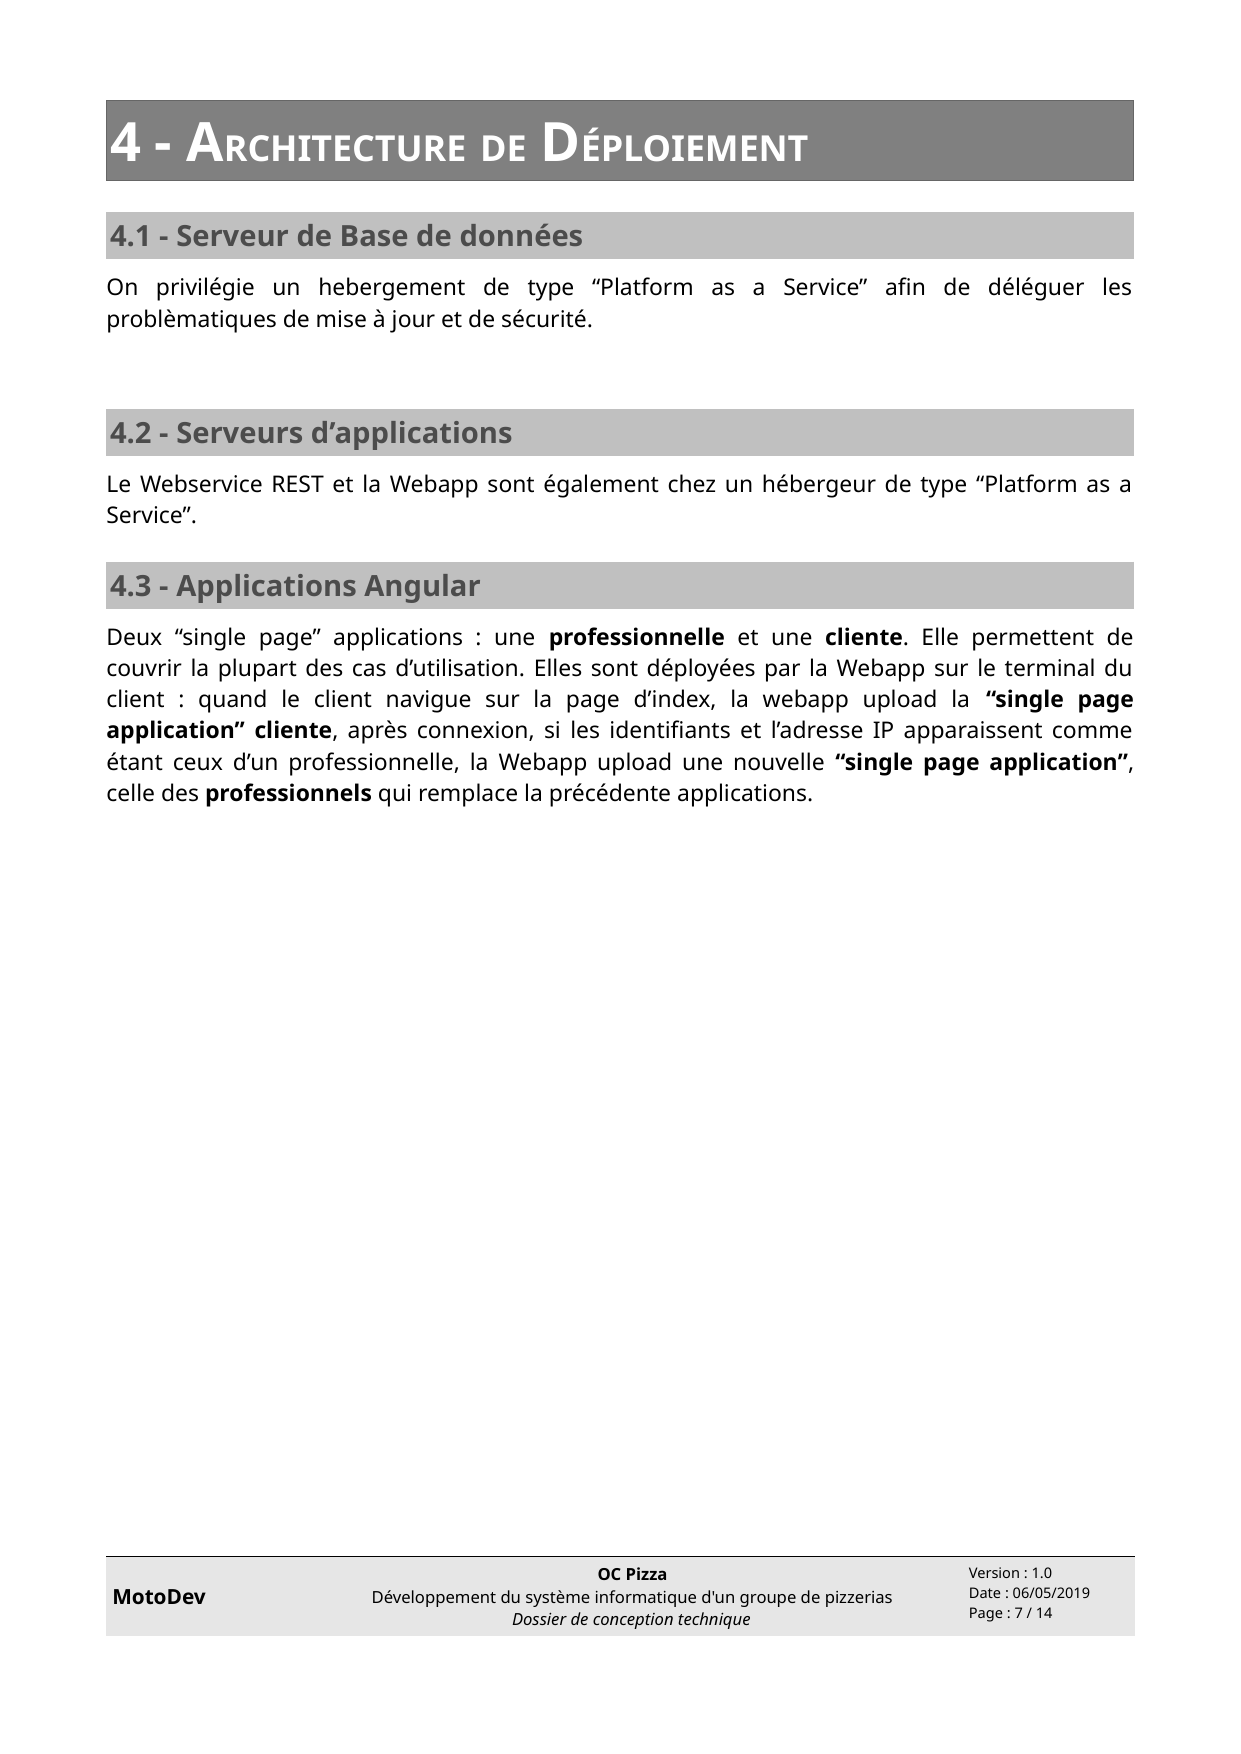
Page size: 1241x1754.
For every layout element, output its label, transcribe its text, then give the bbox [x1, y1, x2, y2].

text Le Webservice REST et la Webapp sont également chez un hébergeur de type “Platform as a Service”. [106, 468, 1134, 530]
subtitle Architecture de Déploiement [107, 101, 1133, 180]
text On privilégie un hebergement de type “Platform as a Service” afin de déléguer les problèmatiques de mise à jour et de sécurité. [106, 271, 1134, 334]
text Deux “single page” applications : une professionnelle et une cliente. Elle permettent de couvrir la plupart des cas d’utilisation. Elles sont déployées par la Webapp sur le terminal du client : quand le client navigue sur la page d’index, la webapp upload la “single page application” cliente, après connexion, si les identifiants et l’adresse IP apparaissent comme étant ceux d’un professionnelle, la Webapp upload une nouvelle “single page application”, celle des professionnels qui remplace la précédente applications. [106, 621, 1134, 808]
subtitle Serveurs d’applications [107, 410, 1133, 455]
subtitle Applications Angular [107, 563, 1133, 608]
subtitle Serveur de Base de données [107, 213, 1133, 258]
